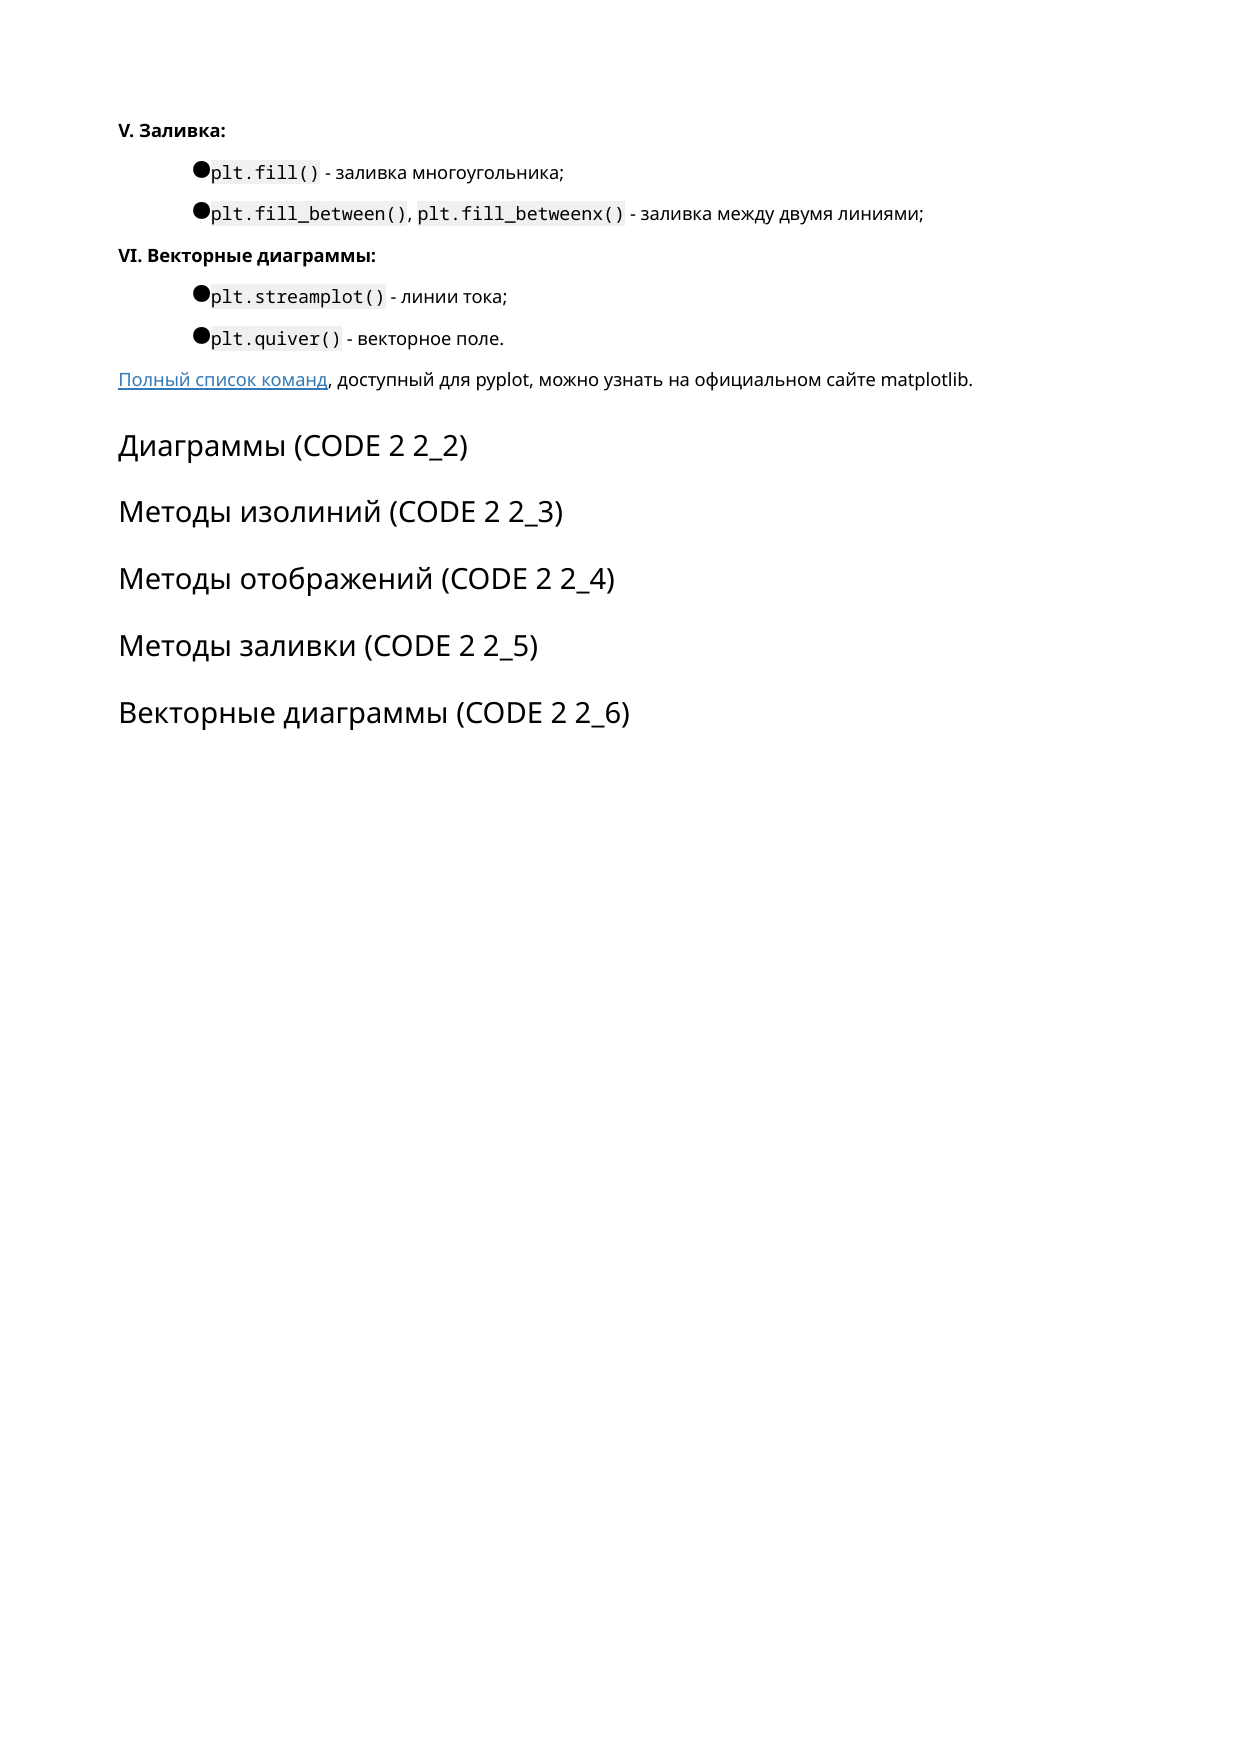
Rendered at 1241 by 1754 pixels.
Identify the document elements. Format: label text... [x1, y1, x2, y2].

subtitle Методы изолиний (CODE 2 2_3) [118, 492, 1122, 531]
text V. Заливка: [118, 118, 1122, 143]
subtitle Методы отображений (CODE 2 2_4) [118, 558, 1122, 598]
list plt.streamplot() - линии тока; [118, 284, 1122, 309]
text VI. Векторные диаграммы: [118, 243, 1122, 267]
text Полный список команд, доступный для pyplot, можно узнать на официальном сайте matplotlib. [118, 367, 1122, 392]
list plt.quiver() - векторное поле. [118, 326, 1122, 351]
subtitle Методы заливки (CODE 2 2_5) [118, 625, 1122, 665]
list plt.fill_between(), plt.fill_betweenx() - заливка между двумя линиями; [118, 201, 1122, 226]
subtitle Диаграммы (CODE 2 2_2) [118, 425, 1122, 464]
list plt.fill() - заливка многоугольника; [118, 159, 1122, 184]
subtitle Векторные диаграммы (CODE 2 2_6) [118, 692, 1122, 732]
